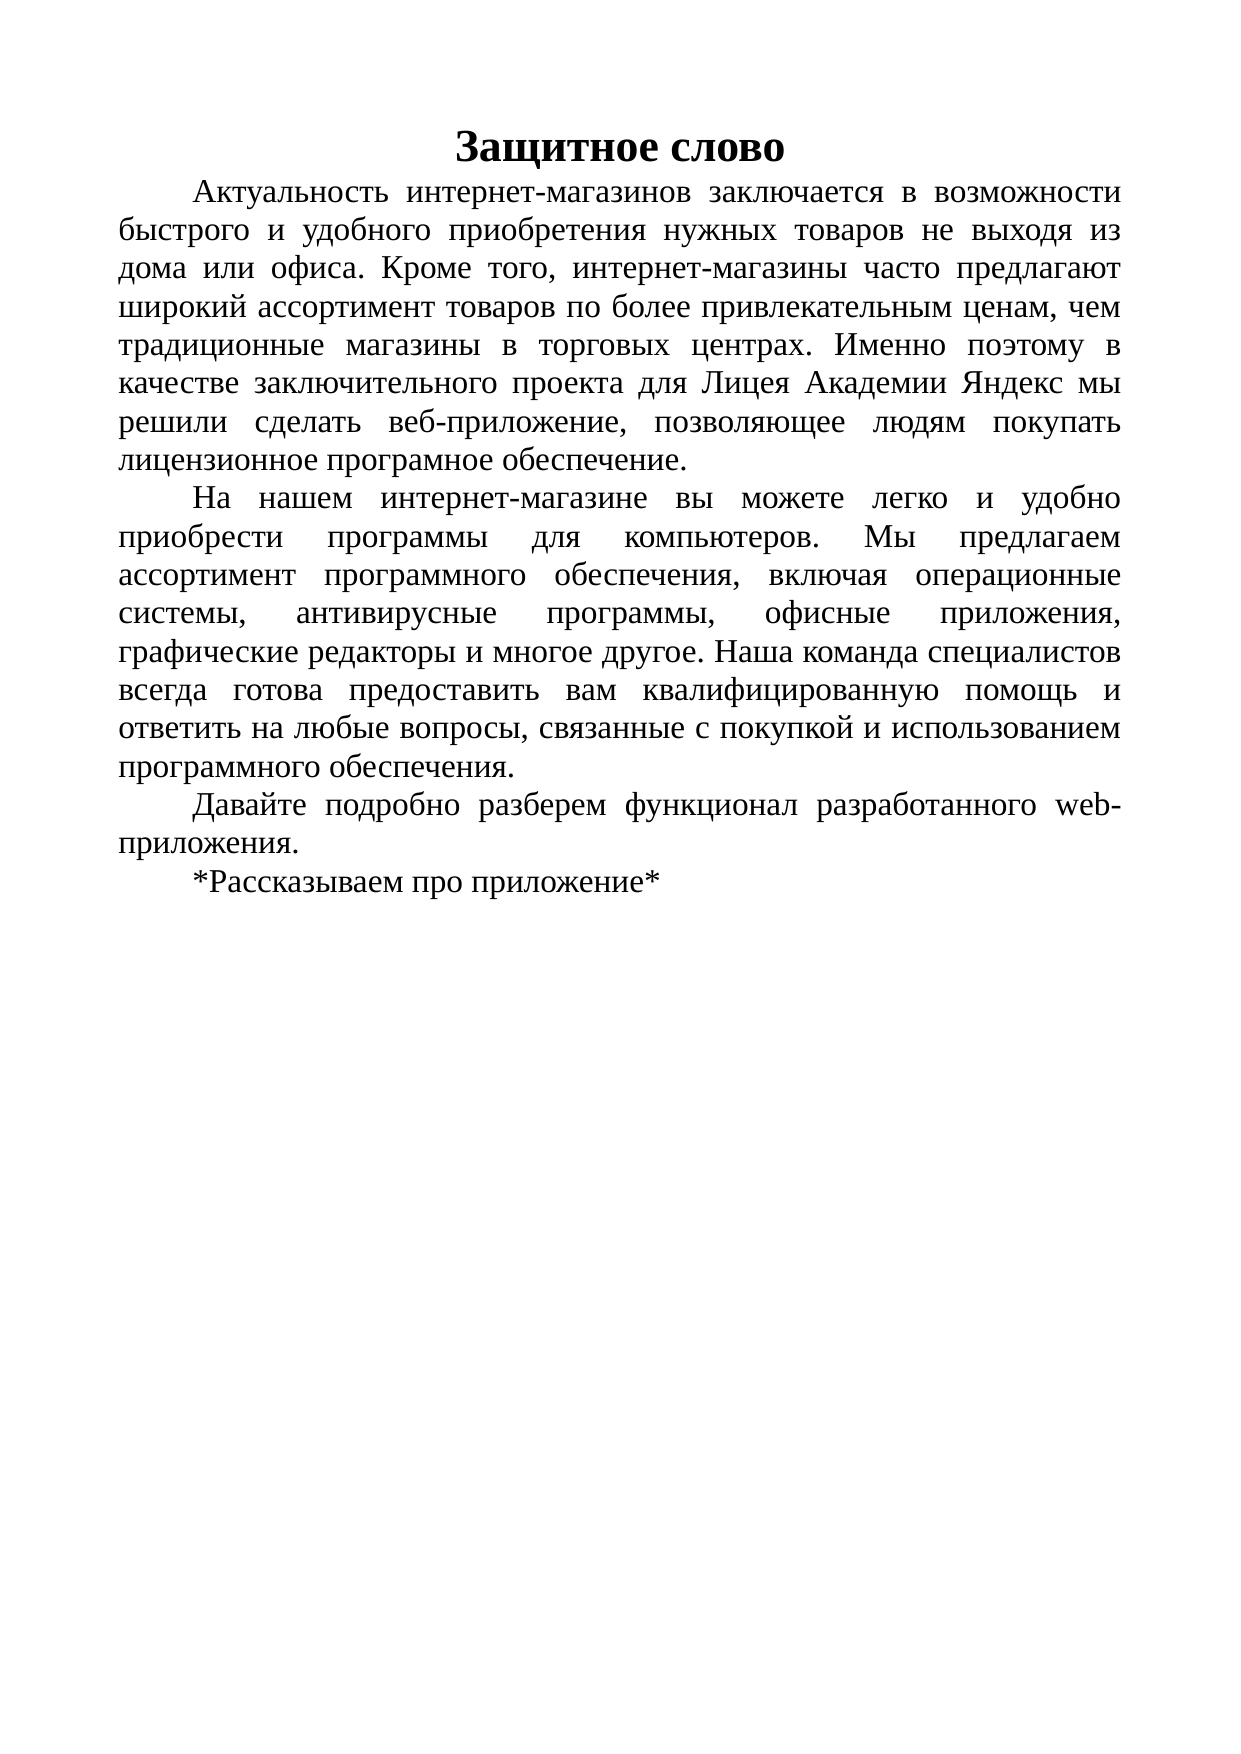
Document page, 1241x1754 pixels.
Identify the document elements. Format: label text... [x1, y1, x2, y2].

text Давайте подробно разберем функционал разработанного web-приложения. [118, 784, 1122, 861]
text На нашем интернет-магазине вы можете легко и удобно приобрести программы для компьютеров. Мы предлагаем ассортимент программного обеспечения, включая операционные системы, антивирусные программы, офисные приложения, графические редакторы и многое другое. Наша команда специалистов всегда готова предоставить вам квалифицированную помощь и ответить на любые вопросы, связанные с покупкой и использованием программного обеспечения. [118, 477, 1122, 784]
text *Рассказываем про приложение* [118, 861, 1122, 899]
text Защитное слово [118, 118, 1122, 171]
text Актуальность интернет-магазинов заключается в возможности быстрого и удобного приобретения нужных товаров не выходя из дома или офиса. Кроме того, интернет-магазины часто предлагают широкий ассортимент товаров по более привлекательным ценам, чем традиционные магазины в торговых центрах. Именно поэтому в качестве заключительного проекта для Лицея Академии Яндекс мы решили сделать веб-приложение, позволяющее людям покупать лицензионное програмное обеспечение. [118, 171, 1122, 477]
